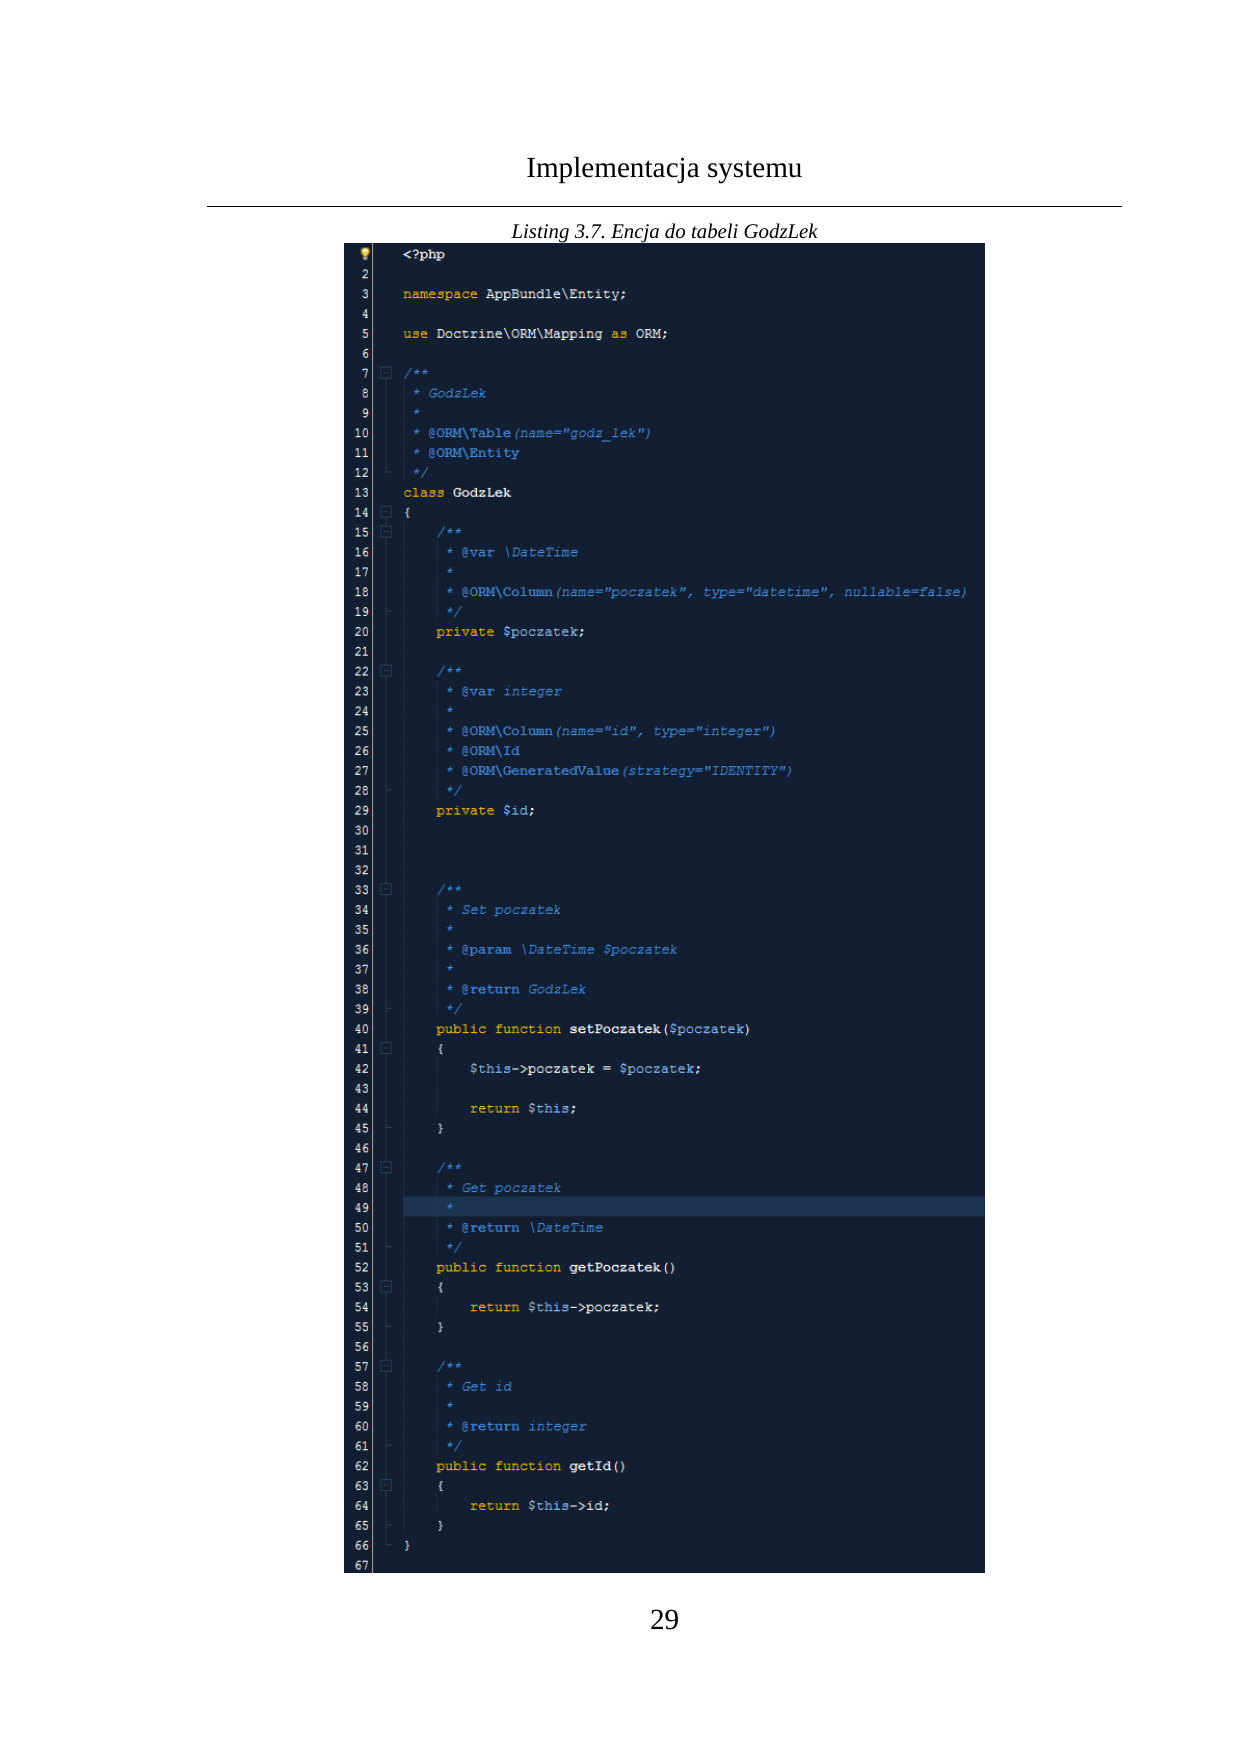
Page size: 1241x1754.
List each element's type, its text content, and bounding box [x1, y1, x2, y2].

picture [344, 243, 985, 1573]
list Listing 3.7. Encja do tabeli GodzLek [207, 219, 1122, 1573]
